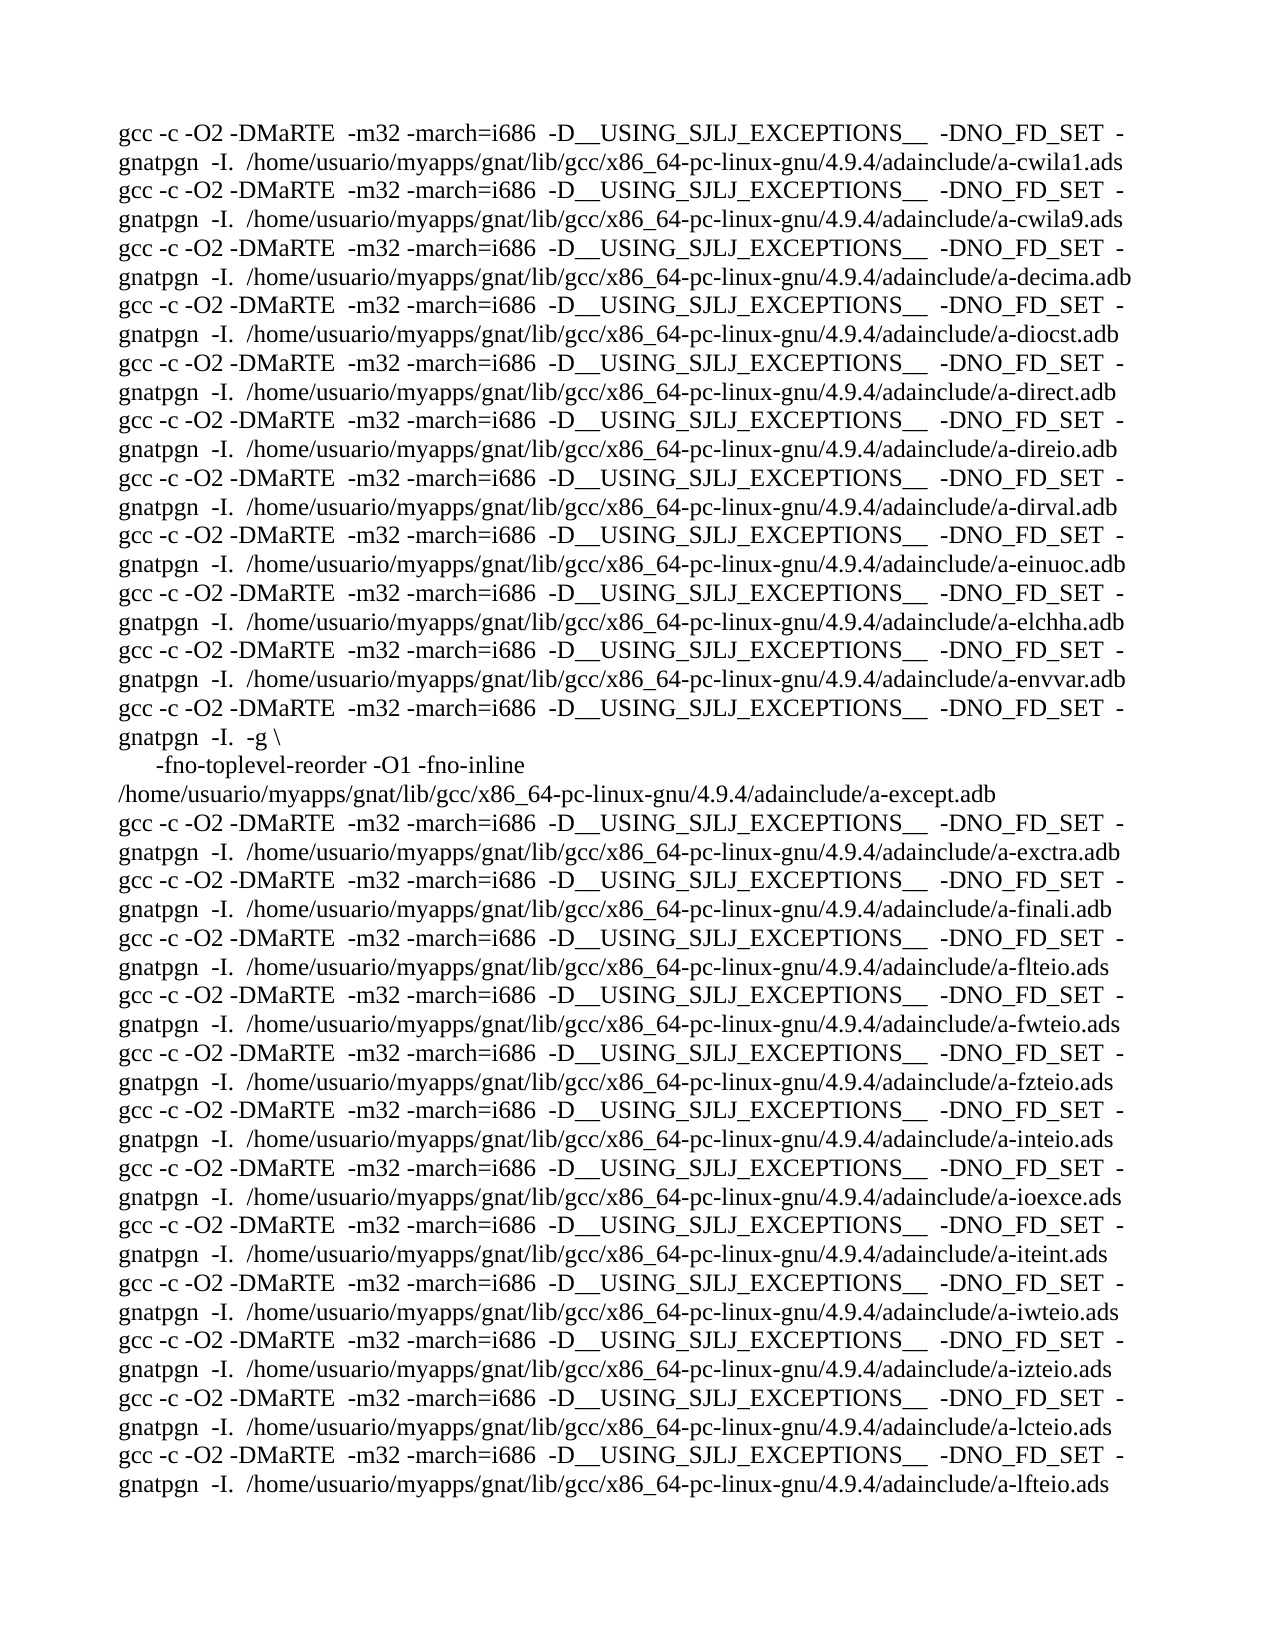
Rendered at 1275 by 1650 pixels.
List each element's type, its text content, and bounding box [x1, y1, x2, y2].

text gcc -c -O2 -DMaRTE -m32 -march=i686 -D__USING_SJLJ_EXCEPTIONS__ -DNO_FD_SET -gnatpgn -I. /home/usuario/myapps/gnat/lib/gcc/x86_64-pc-linux-gnu/4.9.4/adainclude/a-decima.adb [118, 233, 1157, 291]
text gcc -c -O2 -DMaRTE -m32 -march=i686 -D__USING_SJLJ_EXCEPTIONS__ -DNO_FD_SET -gnatpgn -I. -g \ [118, 693, 1157, 751]
text gcc -c -O2 -DMaRTE -m32 -march=i686 -D__USING_SJLJ_EXCEPTIONS__ -DNO_FD_SET -gnatpgn -I. /home/usuario/myapps/gnat/lib/gcc/x86_64-pc-linux-gnu/4.9.4/adainclude/a-lfteio.ads [118, 1441, 1157, 1498]
text gcc -c -O2 -DMaRTE -m32 -march=i686 -D__USING_SJLJ_EXCEPTIONS__ -DNO_FD_SET -gnatpgn -I. /home/usuario/myapps/gnat/lib/gcc/x86_64-pc-linux-gnu/4.9.4/adainclude/a-finali.adb [118, 866, 1157, 923]
text gcc -c -O2 -DMaRTE -m32 -march=i686 -D__USING_SJLJ_EXCEPTIONS__ -DNO_FD_SET -gnatpgn -I. /home/usuario/myapps/gnat/lib/gcc/x86_64-pc-linux-gnu/4.9.4/adainclude/a-direct.adb [118, 348, 1157, 406]
text gcc -c -O2 -DMaRTE -m32 -march=i686 -D__USING_SJLJ_EXCEPTIONS__ -DNO_FD_SET -gnatpgn -I. /home/usuario/myapps/gnat/lib/gcc/x86_64-pc-linux-gnu/4.9.4/adainclude/a-envvar.adb [118, 636, 1157, 693]
text gcc -c -O2 -DMaRTE -m32 -march=i686 -D__USING_SJLJ_EXCEPTIONS__ -DNO_FD_SET -gnatpgn -I. /home/usuario/myapps/gnat/lib/gcc/x86_64-pc-linux-gnu/4.9.4/adainclude/a-iteint.ads [118, 1211, 1157, 1268]
text gcc -c -O2 -DMaRTE -m32 -march=i686 -D__USING_SJLJ_EXCEPTIONS__ -DNO_FD_SET -gnatpgn -I. /home/usuario/myapps/gnat/lib/gcc/x86_64-pc-linux-gnu/4.9.4/adainclude/a-elchha.adb [118, 578, 1157, 636]
text gcc -c -O2 -DMaRTE -m32 -march=i686 -D__USING_SJLJ_EXCEPTIONS__ -DNO_FD_SET -gnatpgn -I. /home/usuario/myapps/gnat/lib/gcc/x86_64-pc-linux-gnu/4.9.4/adainclude/a-iwteio.ads [118, 1268, 1157, 1326]
text gcc -c -O2 -DMaRTE -m32 -march=i686 -D__USING_SJLJ_EXCEPTIONS__ -DNO_FD_SET -gnatpgn -I. /home/usuario/myapps/gnat/lib/gcc/x86_64-pc-linux-gnu/4.9.4/adainclude/a-inteio.ads [118, 1096, 1157, 1153]
text gcc -c -O2 -DMaRTE -m32 -march=i686 -D__USING_SJLJ_EXCEPTIONS__ -DNO_FD_SET -gnatpgn -I. /home/usuario/myapps/gnat/lib/gcc/x86_64-pc-linux-gnu/4.9.4/adainclude/a-flteio.ads [118, 923, 1157, 981]
text gcc -c -O2 -DMaRTE -m32 -march=i686 -D__USING_SJLJ_EXCEPTIONS__ -DNO_FD_SET -gnatpgn -I. /home/usuario/myapps/gnat/lib/gcc/x86_64-pc-linux-gnu/4.9.4/adainclude/a-ioexce.ads [118, 1153, 1157, 1211]
text gcc -c -O2 -DMaRTE -m32 -march=i686 -D__USING_SJLJ_EXCEPTIONS__ -DNO_FD_SET -gnatpgn -I. /home/usuario/myapps/gnat/lib/gcc/x86_64-pc-linux-gnu/4.9.4/adainclude/a-cwila9.ads [118, 176, 1157, 233]
text gcc -c -O2 -DMaRTE -m32 -march=i686 -D__USING_SJLJ_EXCEPTIONS__ -DNO_FD_SET -gnatpgn -I. /home/usuario/myapps/gnat/lib/gcc/x86_64-pc-linux-gnu/4.9.4/adainclude/a-exctra.adb [118, 808, 1157, 866]
text gcc -c -O2 -DMaRTE -m32 -march=i686 -D__USING_SJLJ_EXCEPTIONS__ -DNO_FD_SET -gnatpgn -I. /home/usuario/myapps/gnat/lib/gcc/x86_64-pc-linux-gnu/4.9.4/adainclude/a-fwteio.ads [118, 981, 1157, 1038]
text gcc -c -O2 -DMaRTE -m32 -march=i686 -D__USING_SJLJ_EXCEPTIONS__ -DNO_FD_SET -gnatpgn -I. /home/usuario/myapps/gnat/lib/gcc/x86_64-pc-linux-gnu/4.9.4/adainclude/a-lcteio.ads [118, 1383, 1157, 1441]
text gcc -c -O2 -DMaRTE -m32 -march=i686 -D__USING_SJLJ_EXCEPTIONS__ -DNO_FD_SET -gnatpgn -I. /home/usuario/myapps/gnat/lib/gcc/x86_64-pc-linux-gnu/4.9.4/adainclude/a-izteio.ads [118, 1326, 1157, 1383]
text gcc -c -O2 -DMaRTE -m32 -march=i686 -D__USING_SJLJ_EXCEPTIONS__ -DNO_FD_SET -gnatpgn -I. /home/usuario/myapps/gnat/lib/gcc/x86_64-pc-linux-gnu/4.9.4/adainclude/a-einuoc.adb [118, 521, 1157, 578]
text gcc -c -O2 -DMaRTE -m32 -march=i686 -D__USING_SJLJ_EXCEPTIONS__ -DNO_FD_SET -gnatpgn -I. /home/usuario/myapps/gnat/lib/gcc/x86_64-pc-linux-gnu/4.9.4/adainclude/a-dirval.adb [118, 463, 1157, 521]
text gcc -c -O2 -DMaRTE -m32 -march=i686 -D__USING_SJLJ_EXCEPTIONS__ -DNO_FD_SET -gnatpgn -I. /home/usuario/myapps/gnat/lib/gcc/x86_64-pc-linux-gnu/4.9.4/adainclude/a-diocst.adb [118, 291, 1157, 348]
text gcc -c -O2 -DMaRTE -m32 -march=i686 -D__USING_SJLJ_EXCEPTIONS__ -DNO_FD_SET -gnatpgn -I. /home/usuario/myapps/gnat/lib/gcc/x86_64-pc-linux-gnu/4.9.4/adainclude/a-cwila1.ads [118, 118, 1157, 176]
text gcc -c -O2 -DMaRTE -m32 -march=i686 -D__USING_SJLJ_EXCEPTIONS__ -DNO_FD_SET -gnatpgn -I. /home/usuario/myapps/gnat/lib/gcc/x86_64-pc-linux-gnu/4.9.4/adainclude/a-fzteio.ads [118, 1038, 1157, 1096]
text -fno-toplevel-reorder -O1 -fno-inline /home/usuario/myapps/gnat/lib/gcc/x86_64-pc-linux-gnu/4.9.4/adainclude/a-except.adb [118, 751, 1157, 808]
text gcc -c -O2 -DMaRTE -m32 -march=i686 -D__USING_SJLJ_EXCEPTIONS__ -DNO_FD_SET -gnatpgn -I. /home/usuario/myapps/gnat/lib/gcc/x86_64-pc-linux-gnu/4.9.4/adainclude/a-direio.adb [118, 406, 1157, 463]
